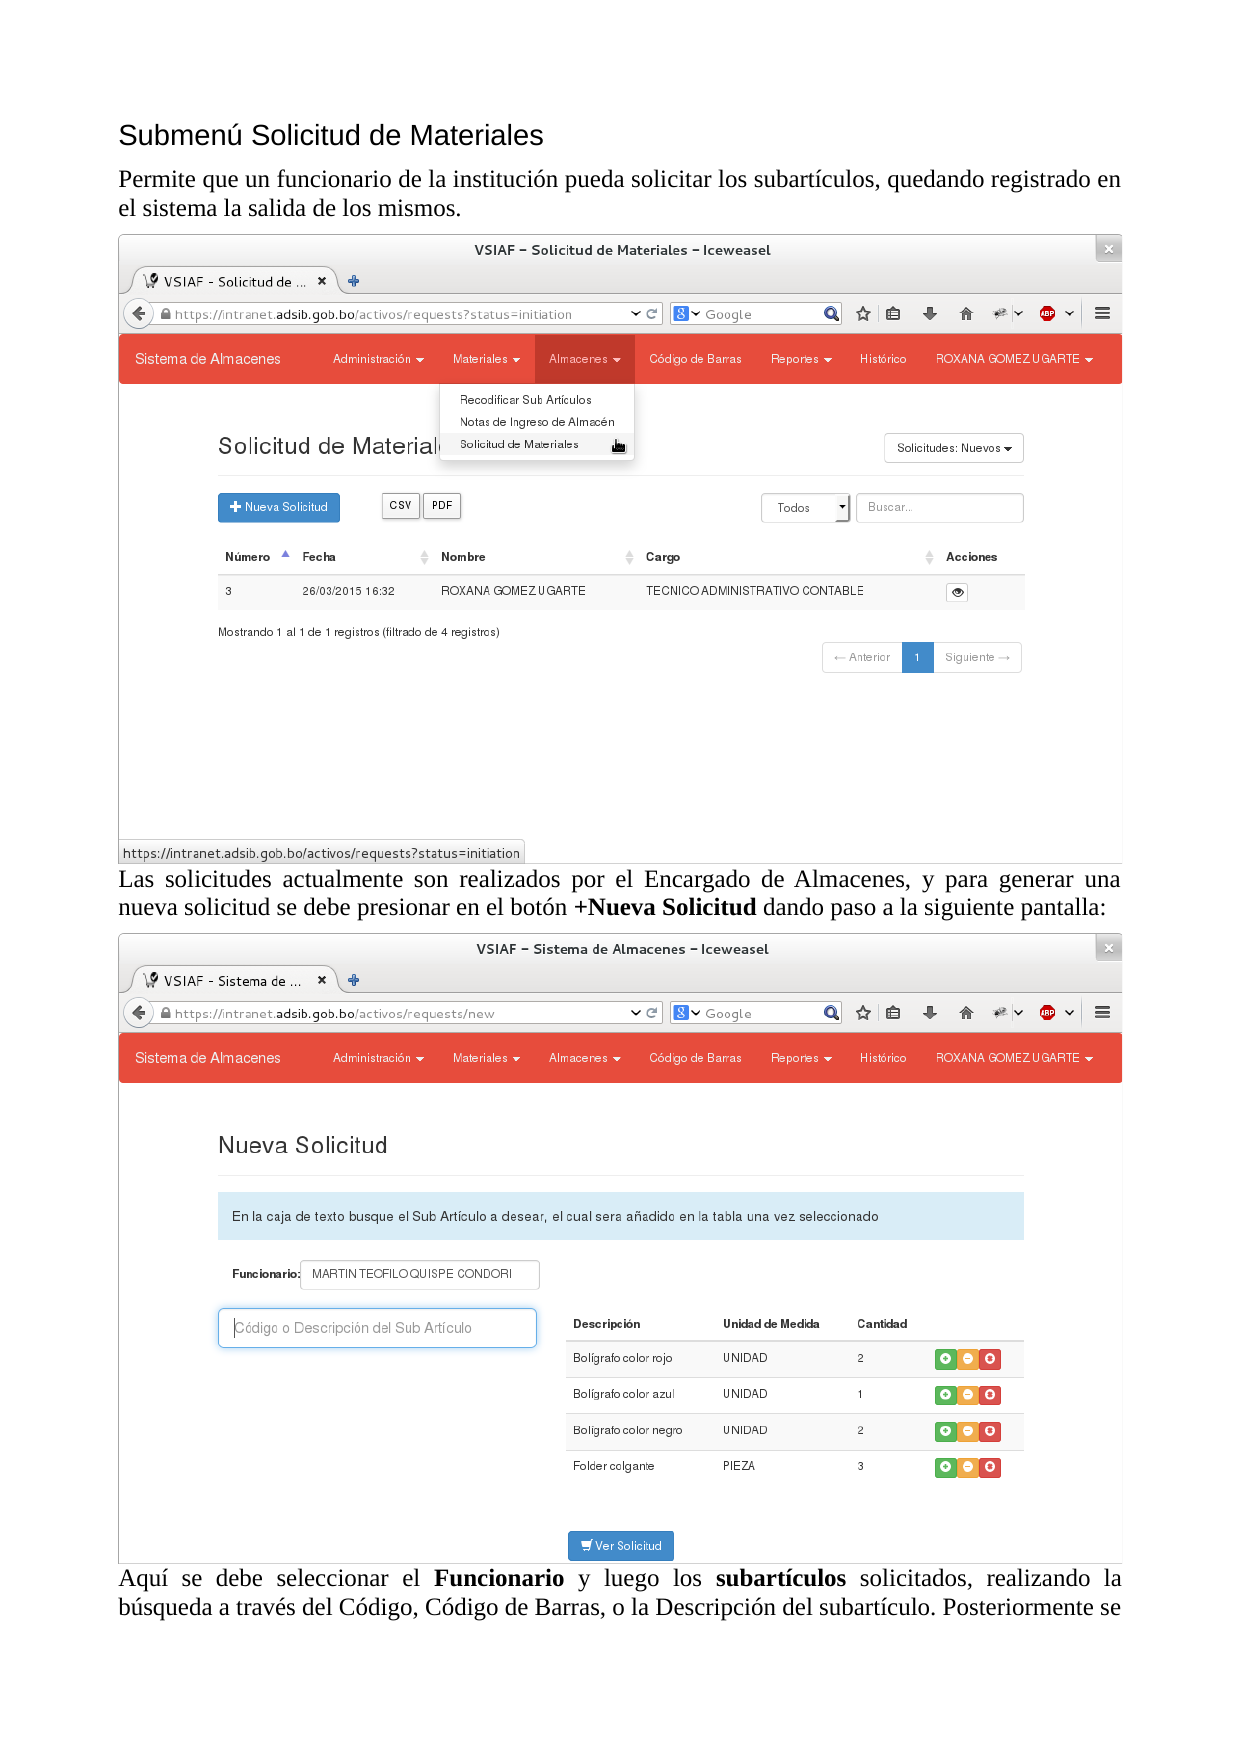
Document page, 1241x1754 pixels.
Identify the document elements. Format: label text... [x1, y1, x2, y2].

text Aquí se debe seleccionar el Funcionario y luego los subartículos solicitados, realizando la búsqueda a través del Código, Código de Barras, o la Descripción del subartículo. Posteriormente se [118, 1564, 1122, 1621]
picture [118, 933, 1123, 1564]
text Las solicitudes actualmente son realizados por el Encargado de Almacenes, y para generar una nueva solicitud se debe presionar en el botón +Nueva Solicitud dando paso a la siguiente pantalla: [118, 864, 1122, 921]
subtitle Submenú Solicitud de Materiales [118, 118, 1122, 152]
picture [118, 234, 1123, 864]
text Permite que un funcionario de la institución pueda solicitar los subartículos, quedando registrado en el sistema la salida de los mismos. [118, 164, 1122, 222]
